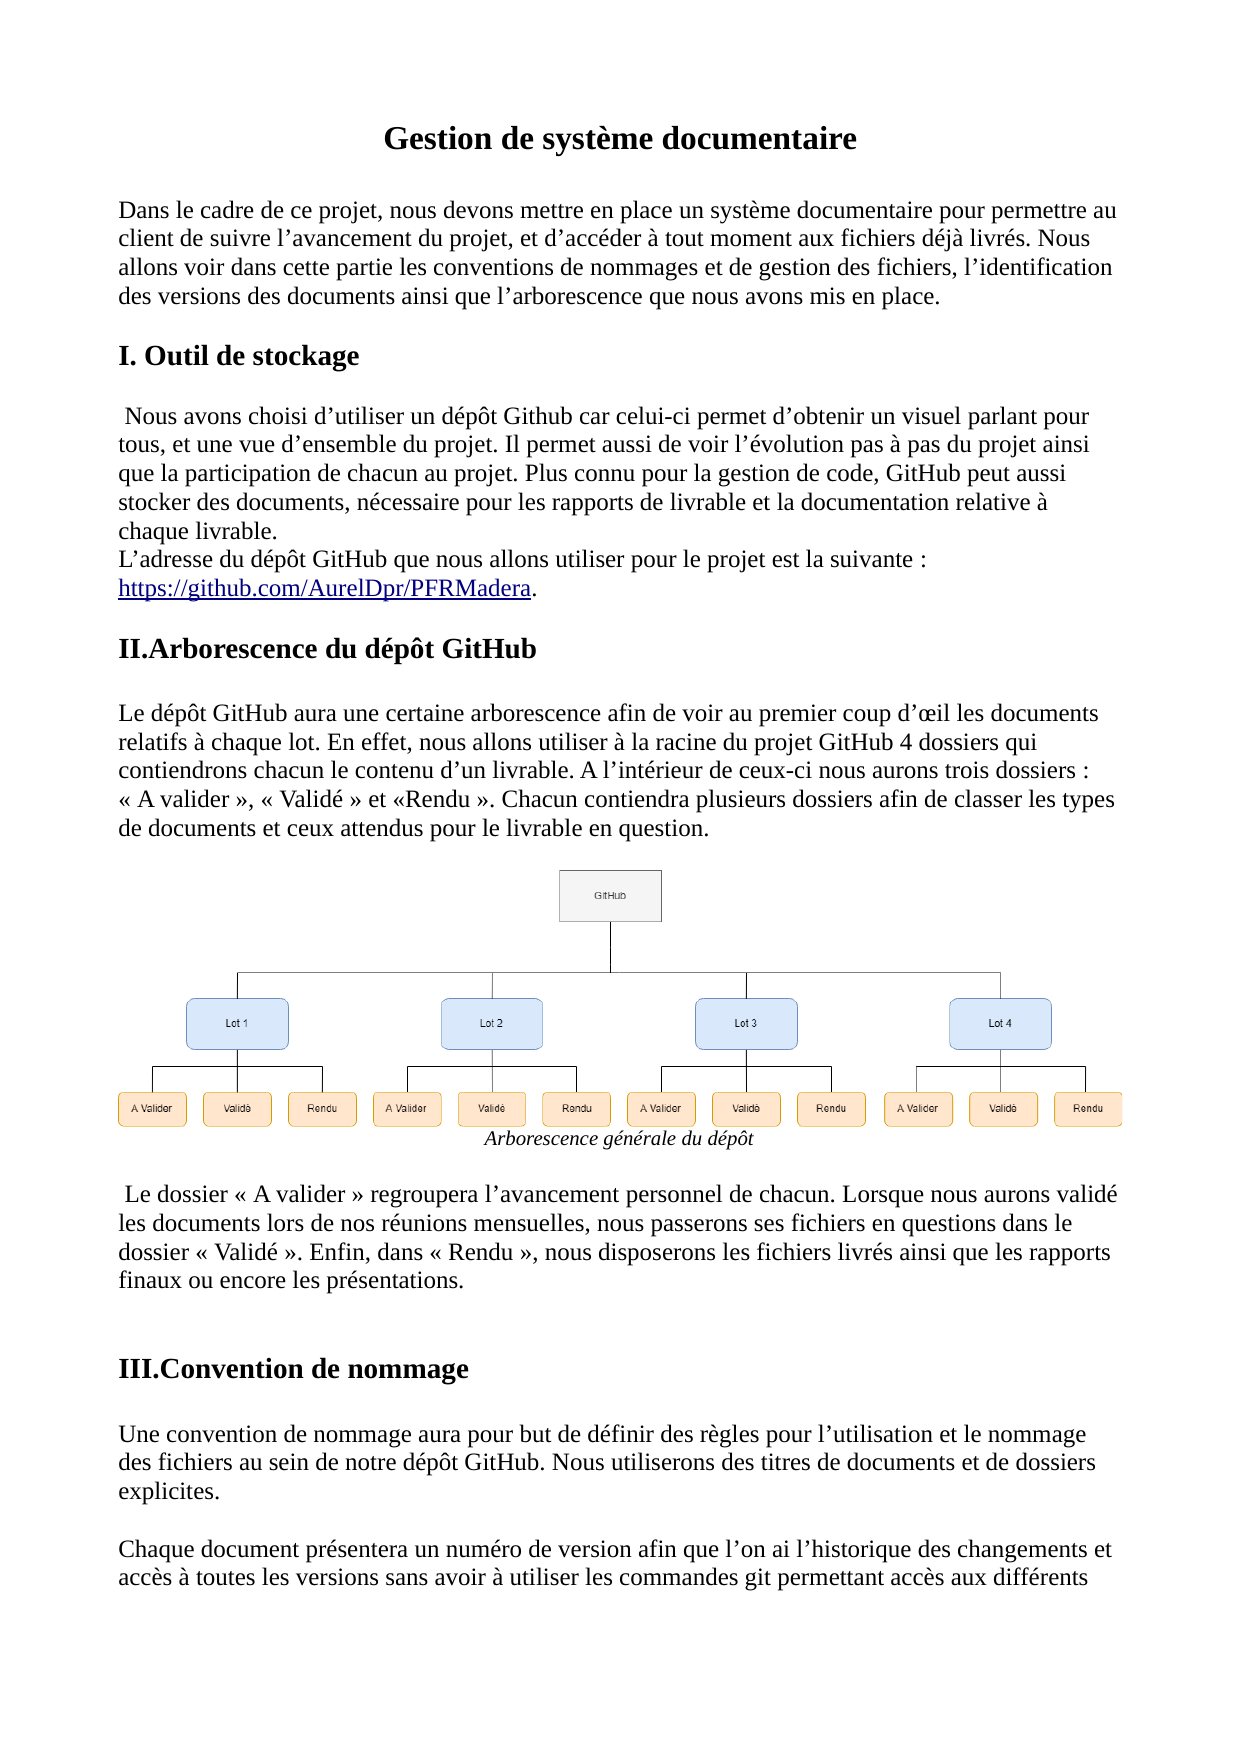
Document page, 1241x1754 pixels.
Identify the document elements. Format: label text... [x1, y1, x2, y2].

text Gestion de système documentaire [118, 118, 1122, 156]
text II.Arborescence du dépôt GitHub [118, 631, 1122, 664]
text Le dépôt GitHub aura une certaine arborescence afin de voir au premier coup d’œil les documents relatifs à chaque lot. En effet, nous allons utiliser à la racine du projet GitHub 4 dossiers qui contiendrons chacun le contenu d’un livrable. A l’intérieur de ceux-ci nous aurons trois dossiers : « A valider », « Validé » et «Rendu ». Chacun contiendra plusieurs dossiers afin de classer les types de documents et ceux attendus pour le livrable en question. [118, 698, 1122, 842]
text Le dossier « A valider » regroupera l’avancement personnel de chacun. Lorsque nous aurons validé les documents lors de nos réunions mensuelles, nous passerons ses fichiers en questions dans le dossier « Validé ». Enfin, dans « Rendu », nous disposerons les fichiers livrés ainsi que les rapports finaux ou encore les présentations. [118, 1179, 1122, 1294]
text I. Outil de stockage [118, 338, 1122, 372]
text Dans le cadre de ce projet, nous devons mettre en place un système documentaire pour permettre au client de suivre l’avancement du projet, et d’accéder à tout moment aux fichiers déjà livrés. Nous allons voir dans cette partie les conventions de nommages et de gestion des fichiers, l’identification des versions des documents ainsi que l’arborescence que nous avons mis en place. [118, 195, 1122, 310]
text Nous avons choisi d’utiliser un dépôt Github car celui-ci permet d’obtenir un visuel parlant pour tous, et une vue d’ensemble du projet. Il permet aussi de voir l’évolution pas à pas du projet ainsi que la participation de chacun au projet. Plus connu pour la gestion de code, GitHub peut aussi stocker des documents, nécessaire pour les rapports de livrable et la documentation relative à chaque livrable. [118, 401, 1122, 544]
text L’adresse du dépôt GitHub que nous allons utiliser pour le projet est la suivante : https://github.com/AurelDpr/PFRMadera. [118, 544, 1122, 602]
text Chaque document présentera un numéro de version afin que l’on ai l’historique des changements et accès à toutes les versions sans avoir à utiliser les commandes git permettant accès aux différents [118, 1534, 1122, 1591]
picture [118, 870, 1123, 1127]
text Une convention de nommage aura pour but de définir des règles pour l’utilisation et le nommage des fichiers au sein de notre dépôt GitHub. Nous utiliserons des titres de documents et de dossiers explicites. [118, 1419, 1122, 1505]
text III.Convention de nommage [118, 1352, 1122, 1385]
text Arborescence générale du dépôt [118, 1127, 1122, 1150]
